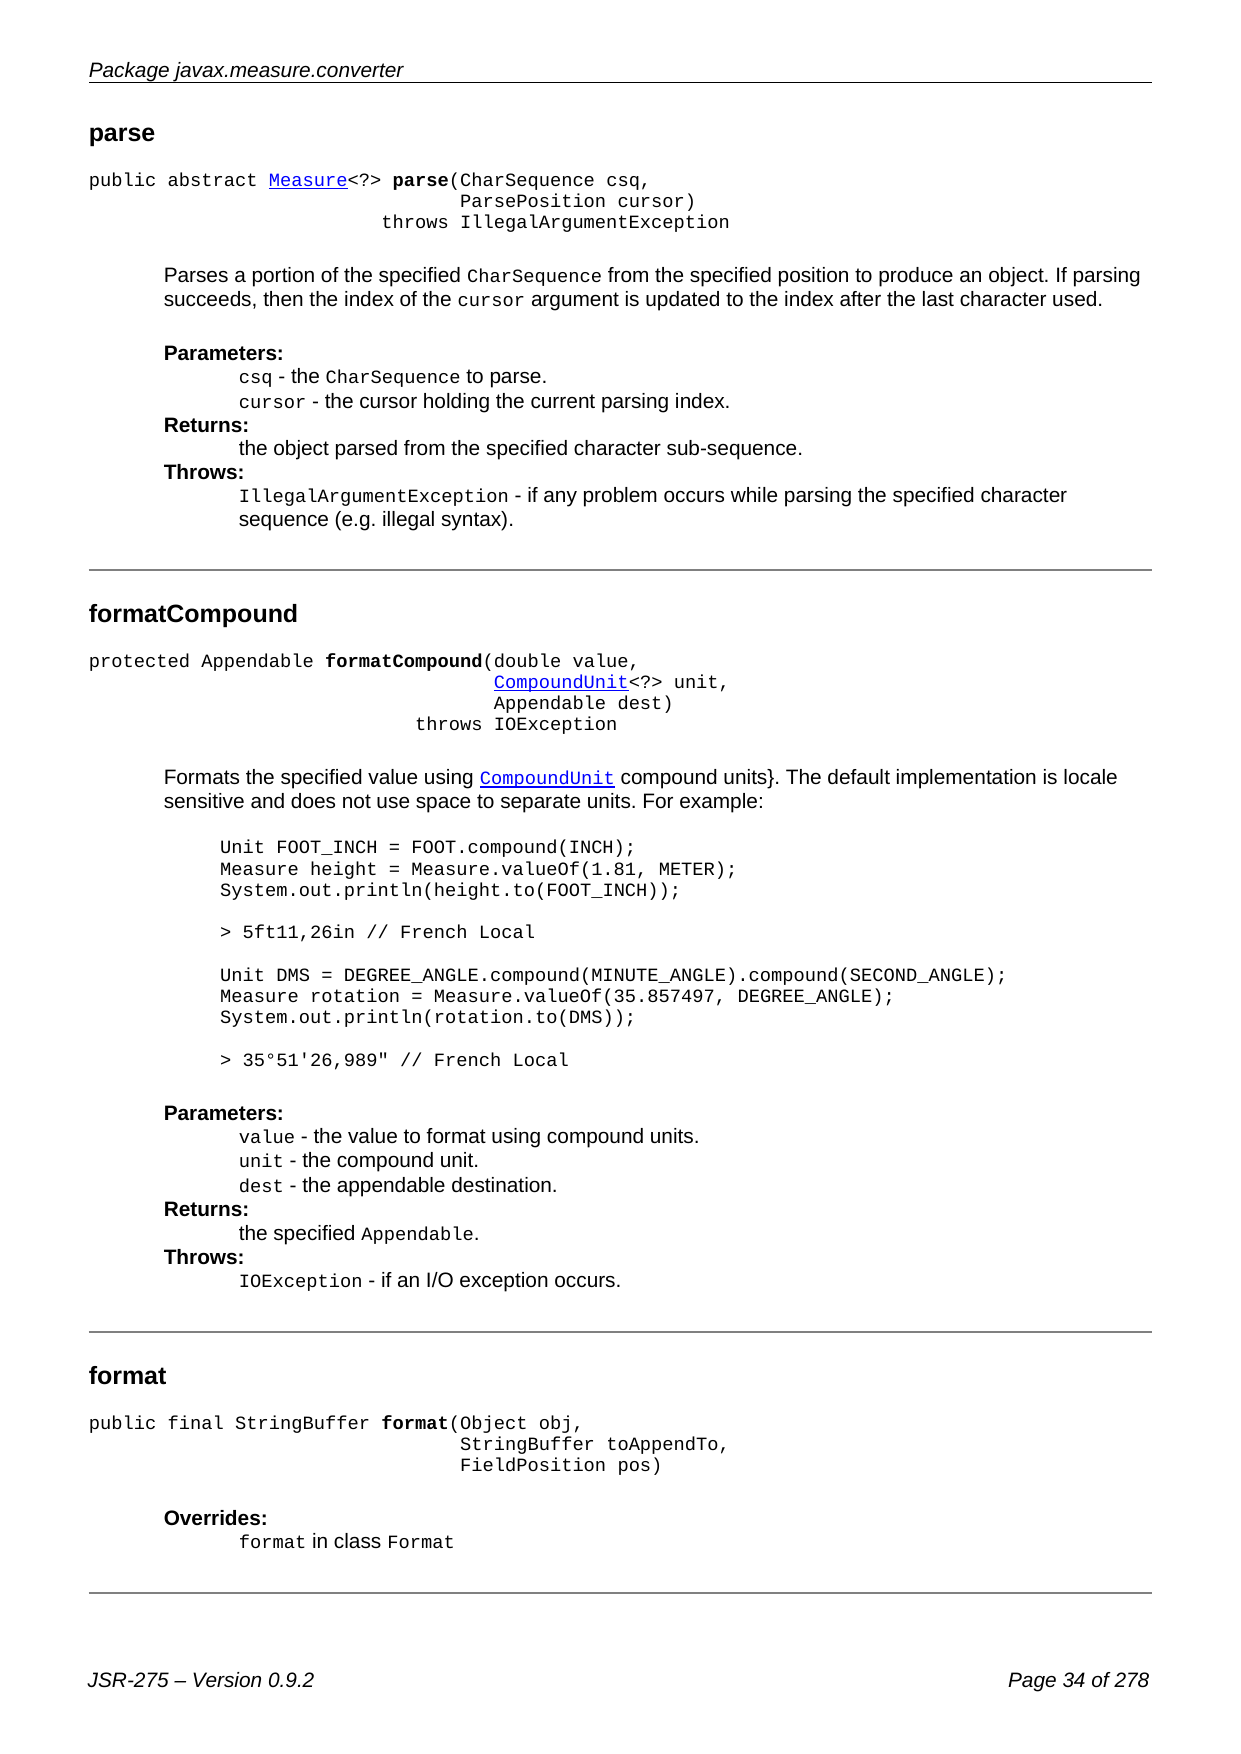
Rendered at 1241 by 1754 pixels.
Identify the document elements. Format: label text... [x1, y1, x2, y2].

subtitle parse [88, 118, 1152, 146]
text unit - the compound unit. [238, 1149, 1152, 1173]
text the object parsed from the specified character sub-sequence. [238, 437, 1152, 460]
text protected Appendable formatCompound(double value, CompoundUnit<?> unit, Appendable dest) throws IOException [88, 651, 1152, 736]
text Formats the specified value using CompoundUnit compound units}. The default implementation is locale sensitive and does not use space to separate units. For example: [163, 766, 1152, 813]
text format in class Format [238, 1530, 1152, 1554]
text Parses a portion of the specified CharSequence from the specified position to produce an object. If parsing succeeds, then the index of the cursor argument is updated to the index after the last character used. [163, 263, 1152, 312]
text Parameters: [163, 1101, 1152, 1124]
subtitle format [88, 1362, 1152, 1389]
text Throws: [163, 1246, 1152, 1269]
text public abstract Measure<?> parse(CharSequence csq, ParsePosition cursor) throws IllegalArgumentException [88, 171, 1152, 234]
text Throws: [163, 460, 1152, 483]
text IOException - if an I/O exception occurs. [238, 1269, 1152, 1293]
text cursor - the cursor holding the current parsing index. [238, 389, 1152, 414]
subtitle formatCompound [88, 599, 1152, 627]
text Unit FOOT_INCH = FOOT.compound(INCH); Measure height = Measure.valueOf(1.81, METER); System.out.println(height.to(FOOT_INCH)); > 5ft11,26in // French Local Unit DMS = DEGREE_ANGLE.compound(MINUTE_ANGLE).compound(SECOND_ANGLE); Measure rotation = Measure.valueOf(35.857497, DEGREE_ANGLE); System.out.println(rotation.to(DMS)); > 35°51'26,989" // French Local [163, 838, 1152, 1072]
text Returns: [163, 414, 1152, 437]
text value - the value to format using compound units. [238, 1124, 1152, 1149]
text csq - the CharSequence to parse. [238, 365, 1152, 389]
text Parameters: [163, 342, 1152, 365]
text the specified Appendable. [238, 1221, 1152, 1246]
text IllegalArgumentException - if any problem occurs while parsing the specified character sequence (e.g. illegal syntax). [238, 483, 1152, 531]
text public final StringBuffer format(Object obj, StringBuffer toAppendTo, FieldPosition pos) [88, 1414, 1152, 1477]
text dest - the appendable destination. [238, 1173, 1152, 1198]
text Overrides: [163, 1507, 1152, 1530]
text Returns: [163, 1198, 1152, 1221]
